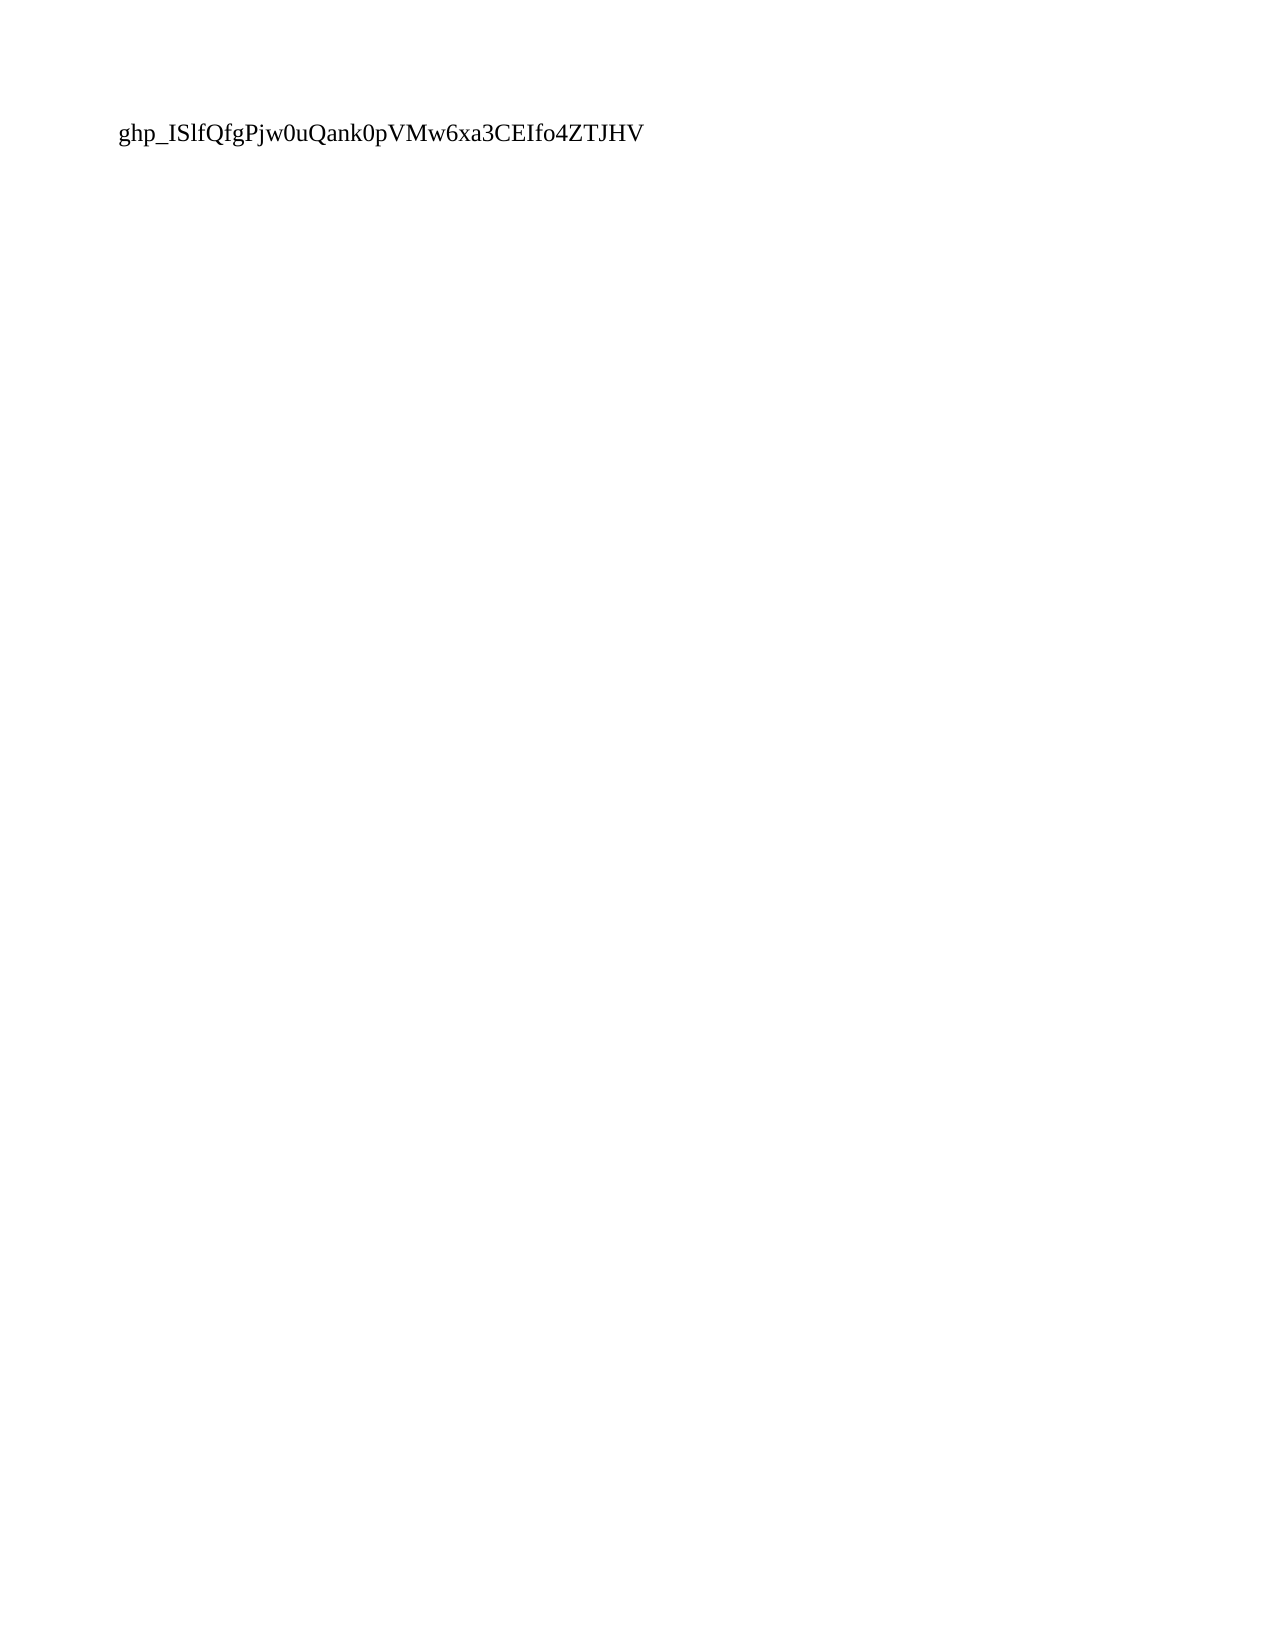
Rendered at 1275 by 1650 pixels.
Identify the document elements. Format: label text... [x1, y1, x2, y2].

text 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 [118, 118, 1157, 147]
